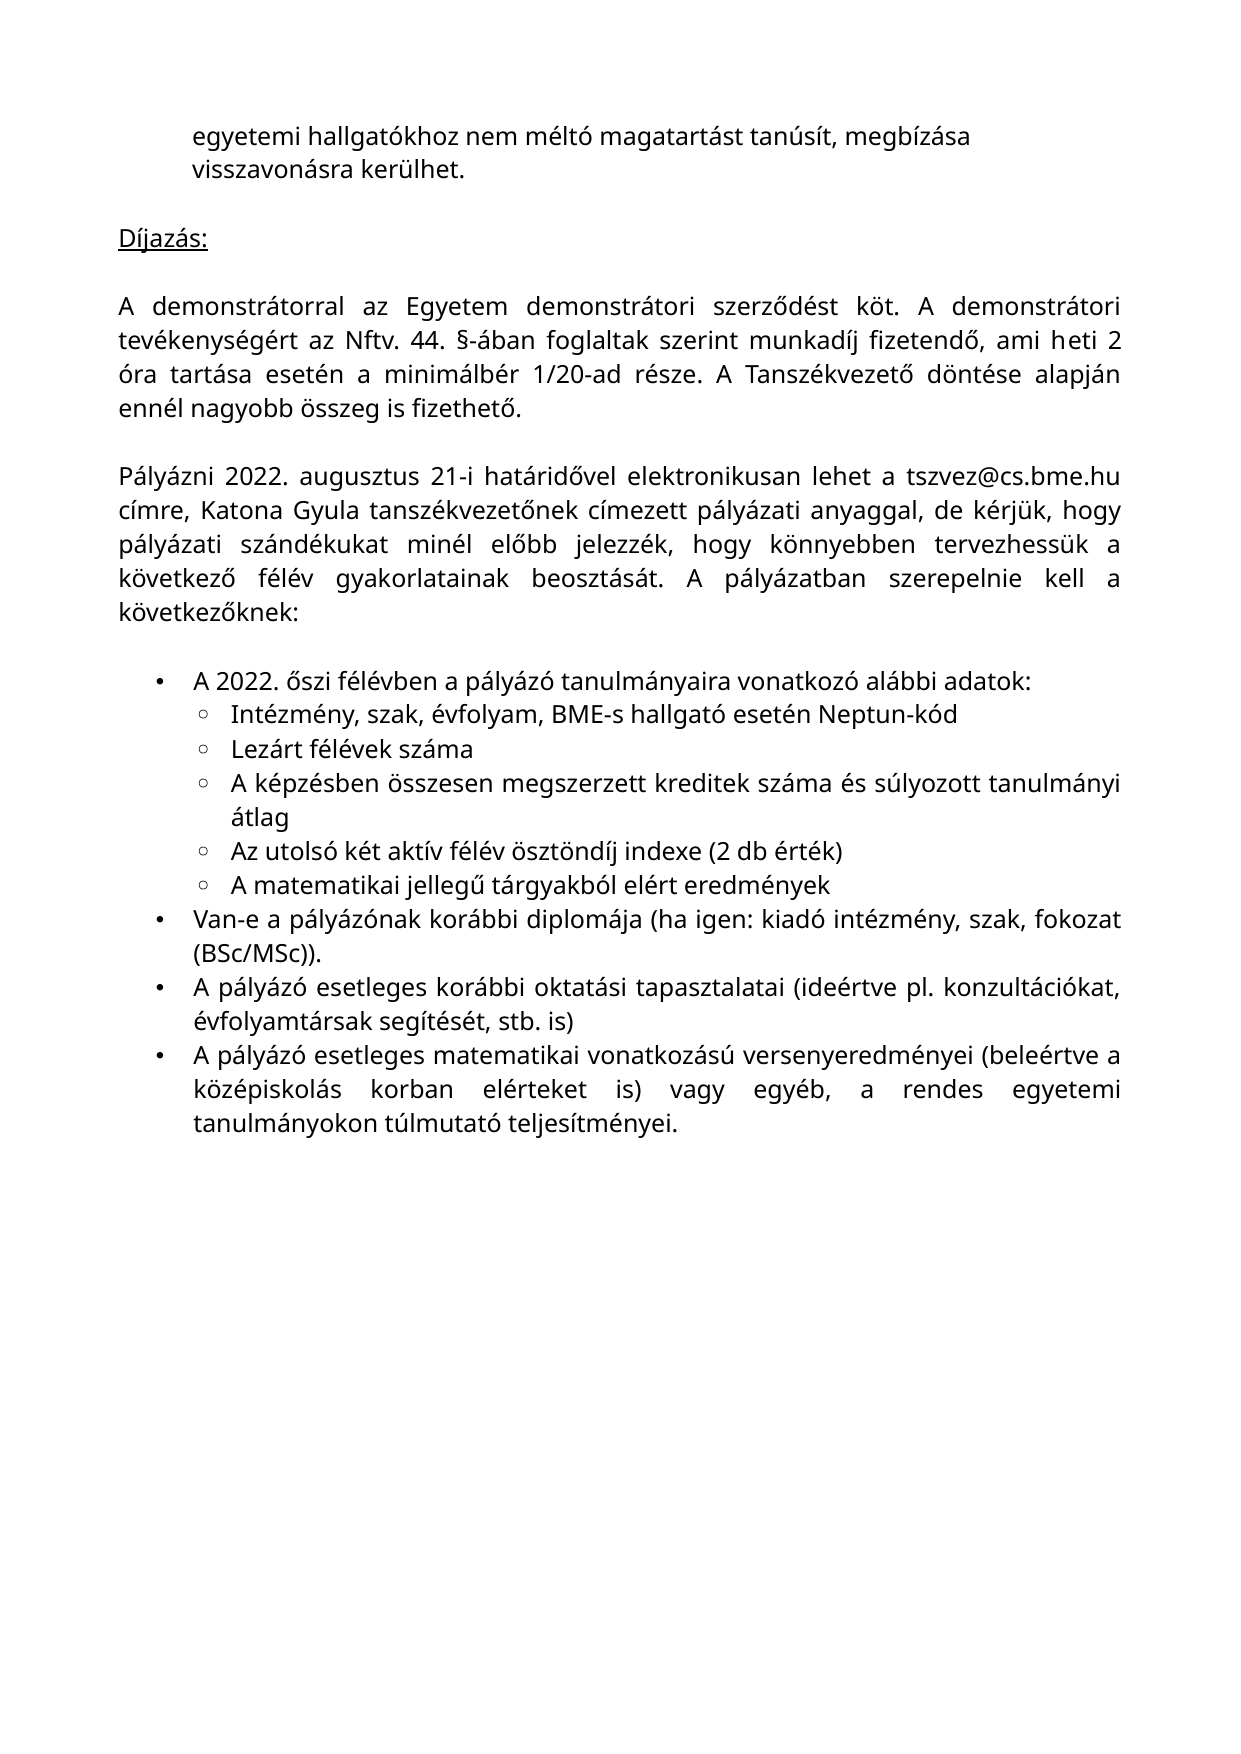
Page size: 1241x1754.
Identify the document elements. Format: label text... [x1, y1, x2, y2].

list Lezárt félévek száma [193, 731, 1122, 765]
list A képzésben összesen megszerzett kreditek száma és súlyozott tanulmányi átlag [193, 765, 1122, 833]
list A pályázó esetleges korábbi oktatási tapasztalatai (ideértve pl. konzultációkat, évfolyamtársak segítését, stb. is) [156, 970, 1122, 1038]
text Pályázni 2022. augusztus 21-i határidővel elektronikusan lehet a tszvez@cs.bme.hu címre, Katona Gyula tanszékvezetőnek címezett pályázati anyaggal, de kérjük, hogy pályázati szándékukat minél előbb jelezzék, hogy könnyebben tervezhessük a következő félév gyakorlatainak beosztását. A pályázatban szerepelnie kell a következőknek: [118, 459, 1122, 629]
text Díjazás: [118, 220, 1122, 254]
list Az utolsó két aktív félév ösztöndíj indexe (2 db érték) [193, 833, 1122, 867]
list A pályázó esetleges matematikai vonatkozású versenyeredményei (beleértve a középiskolás korban elérteket is) vagy egyéb, a rendes egyetemi tanulmányokon túlmutató teljesítményei. [156, 1038, 1122, 1140]
list A matematikai jellegű tárgyakból elért eredmények [193, 867, 1122, 902]
list egyetemi hallgatókhoz nem méltó magatartást tanúsít, megbízása visszavonásra kerülhet. [162, 118, 1122, 186]
list A 2022. őszi félévben a pályázó tanulmányaira vonatkozó alábbi adatok: [156, 663, 1122, 697]
list Van-e a pályázónak korábbi diplomája (ha igen: kiadó intézmény, szak, fokozat (BSc/MSc)). [156, 902, 1122, 970]
list Intézmény, szak, évfolyam, BME-s hallgató esetén Neptun-kód [193, 697, 1122, 731]
text A demonstrátorral az Egyetem demonstrátori szerződést köt. A demonstrátori tevékenységért az Nftv. 44. §-ában foglaltak szerint munkadíj fizetendő, ami heti 2 óra tartása esetén a minimálbér 1/20-ad része. A Tanszékvezető döntése alapján ennél nagyobb összeg is fizethető. [118, 288, 1122, 425]
